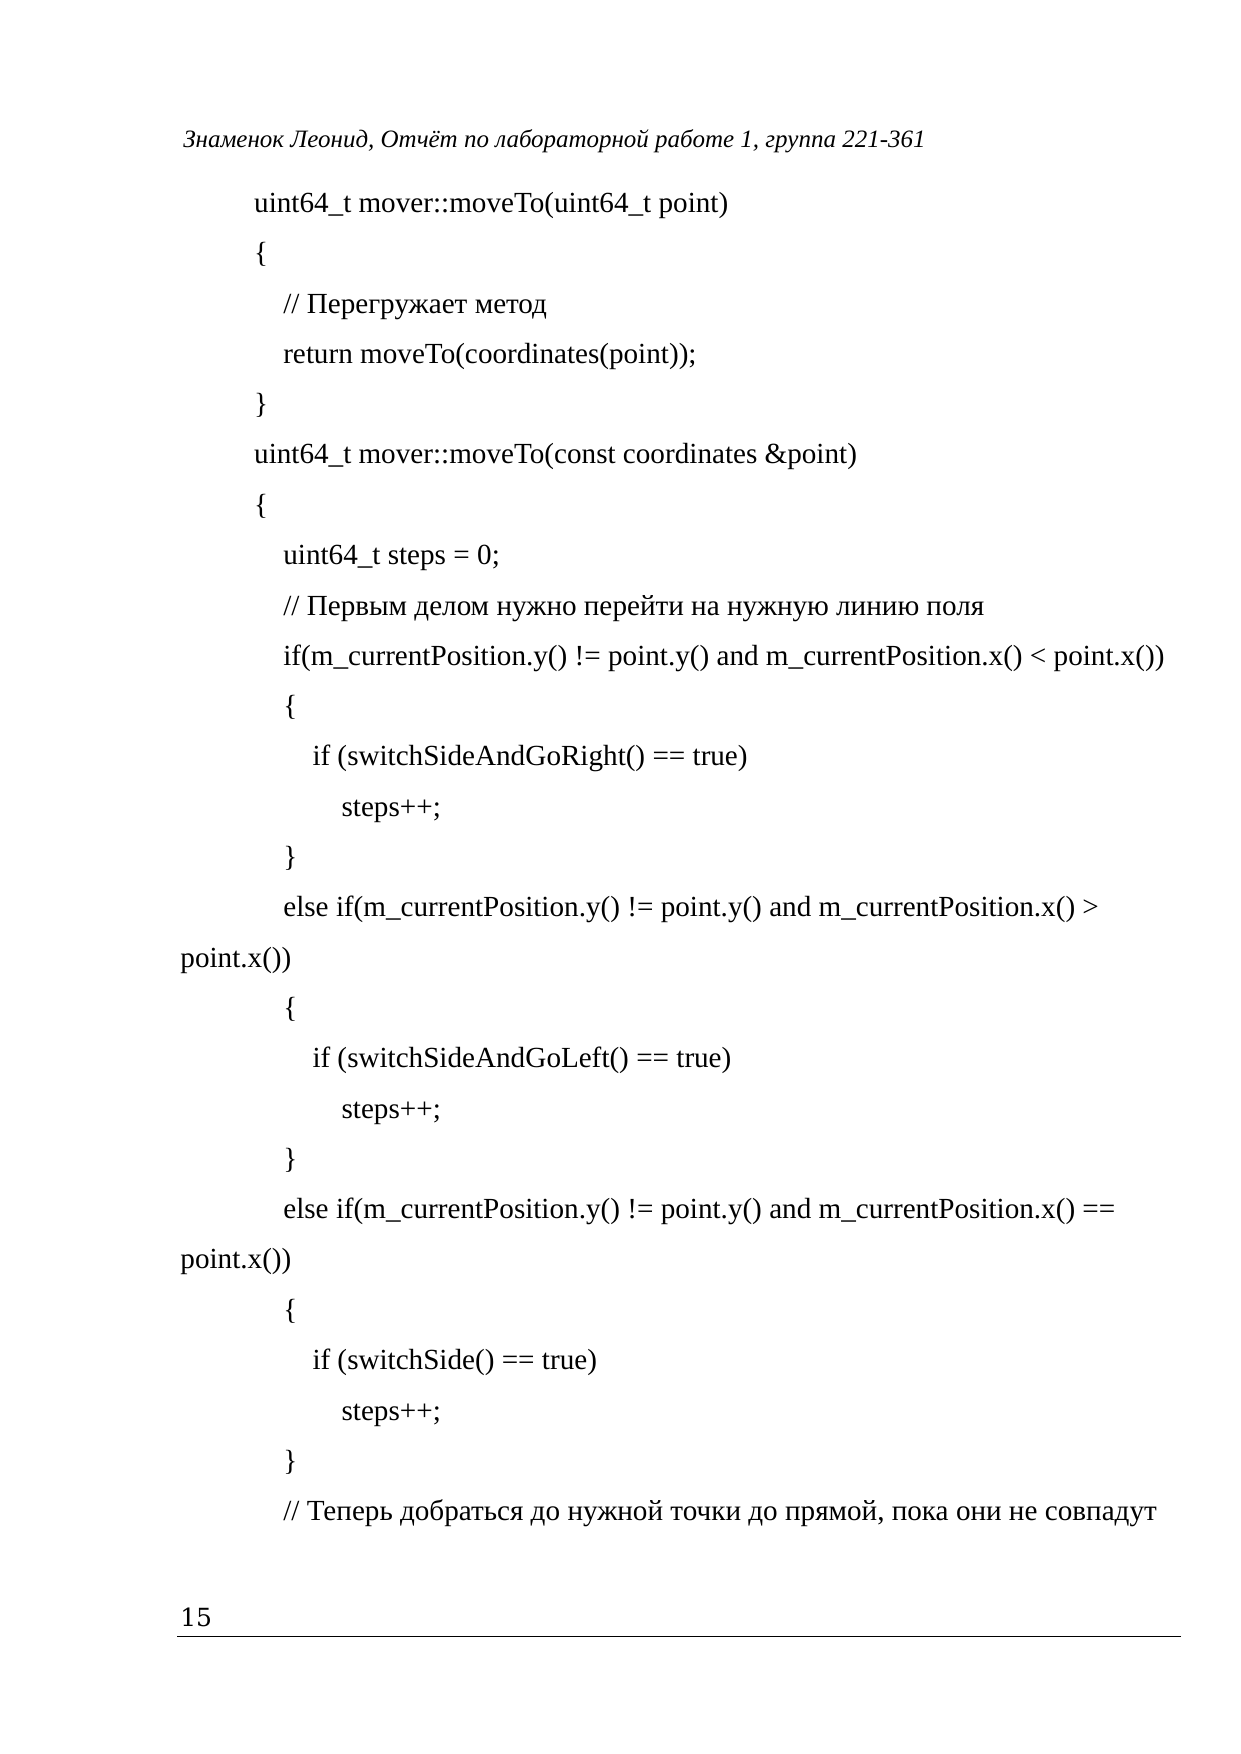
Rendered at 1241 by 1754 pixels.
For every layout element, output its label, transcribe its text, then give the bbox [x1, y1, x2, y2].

text { [180, 235, 1178, 269]
text // Перегружает метод [180, 286, 1178, 319]
text steps++; [180, 1091, 1178, 1124]
text uint64_t mover::moveTo(uint64_t point) [180, 185, 1178, 219]
text else if(m_currentPosition.y() != point.y() and m_currentPosition.x() == point.x()) [180, 1191, 1178, 1275]
text { [180, 1292, 1178, 1326]
text } [180, 386, 1178, 420]
text if(m_currentPosition.y() != point.y() and m_currentPosition.x() < point.x()) [180, 638, 1178, 671]
text } [180, 839, 1178, 873]
text steps++; [180, 789, 1178, 822]
text { [180, 487, 1178, 521]
text } [180, 1443, 1178, 1476]
text // Первым делом нужно перейти на нужную линию поля [180, 588, 1178, 621]
text uint64_t mover::moveTo(const coordinates &point) [180, 437, 1178, 470]
text { [180, 990, 1178, 1024]
text } [180, 1141, 1178, 1174]
text else if(m_currentPosition.y() != point.y() and m_currentPosition.x() > point.x()) [180, 889, 1178, 973]
text return moveTo(coordinates(point)); [180, 336, 1178, 369]
text if (switchSideAndGoLeft() == true) [180, 1040, 1178, 1074]
text uint64_t steps = 0; [180, 537, 1178, 571]
text if (switchSideAndGoRight() == true) [180, 738, 1178, 772]
text { [180, 688, 1178, 722]
text // Теперь добраться до нужной точки до прямой, пока они не совпадут [180, 1493, 1178, 1527]
text if (switchSide() == true) [180, 1342, 1178, 1376]
text steps++; [180, 1393, 1178, 1426]
